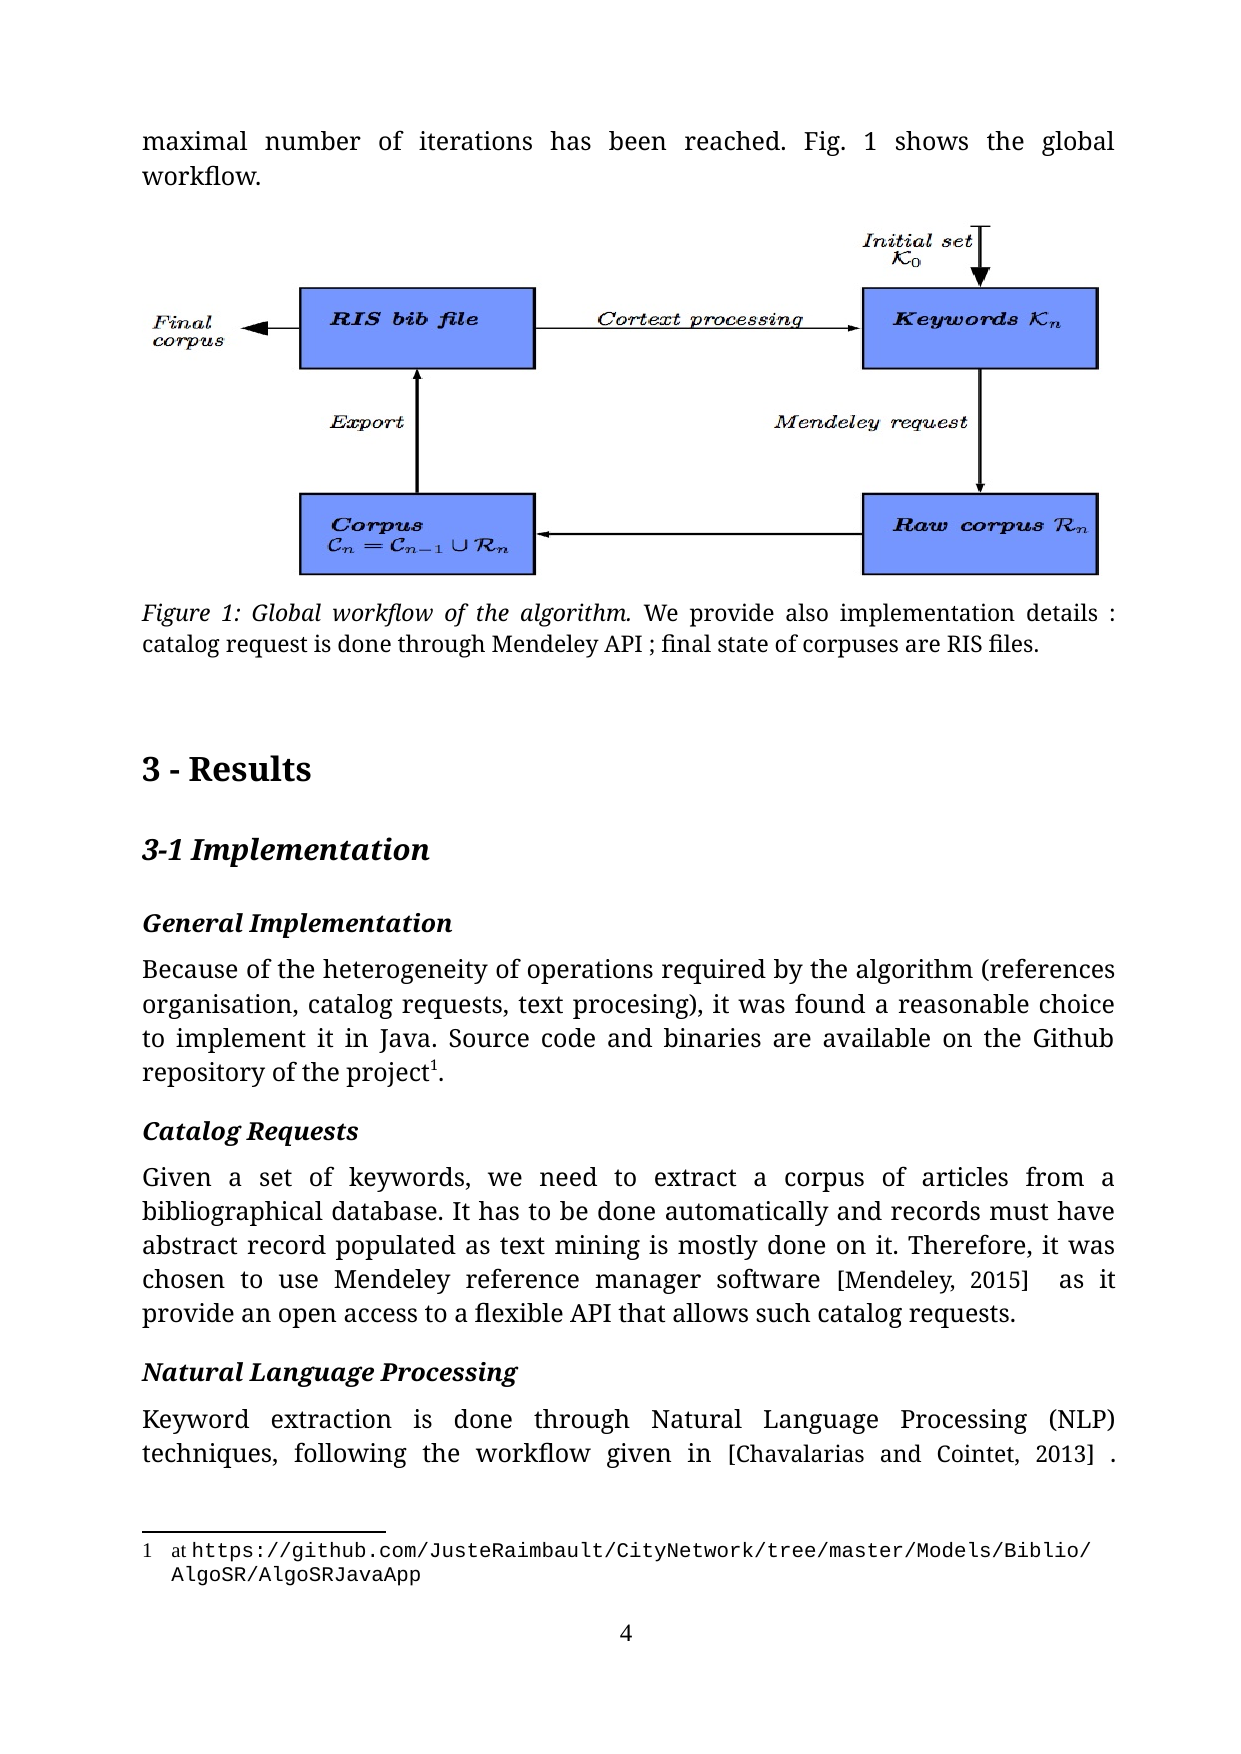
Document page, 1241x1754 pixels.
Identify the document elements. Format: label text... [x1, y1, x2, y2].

text at https://github.com/JusteRaimbault/CityNetwork/tree/master/Models/Biblio/AlgoSR/AlgoSRJavaApp [142, 1538, 1116, 1587]
text Because of the heterogeneity of operations required by the algorithm (references organisation, catalog requests, text procesing), it was found a reasonable choice to implement it in Java. Source code and binaries are available on the Github repository of the project. [142, 952, 1116, 1088]
text Given a set of keywords, we need to extract a corpus of articles from a bibliographical database. It has to be done automatically and records must have abstract record populated as text mining is mostly done on it. Therefore, it was chosen to use Mendeley reference manager software [Mendeley, 2015] as it provide an open access to a flexible API that allows such catalog requests. [142, 1160, 1116, 1330]
subtitle Catalog Requests [142, 1113, 1116, 1147]
subtitle 3-1 Implementation [142, 829, 1116, 868]
subtitle General Implementation [142, 906, 1116, 940]
text maximal number of iterations has been reached. Fig. 1 shows the global workflow. [142, 124, 1116, 192]
picture [141, 220, 1103, 580]
text Figure 1: Global workflow of the algorithm. We provide also implementation details : catalog request is done through Mendeley API ; final state of corpuses are RIS files. [142, 597, 1116, 659]
subtitle Natural Language Processing [142, 1355, 1116, 1389]
text Keyword extraction is done through Natural Language Processing (NLP) techniques, following the workflow given in [Chavalarias and Cointet, 2013] . [142, 1401, 1116, 1469]
subtitle 3 - Results [142, 746, 1116, 791]
